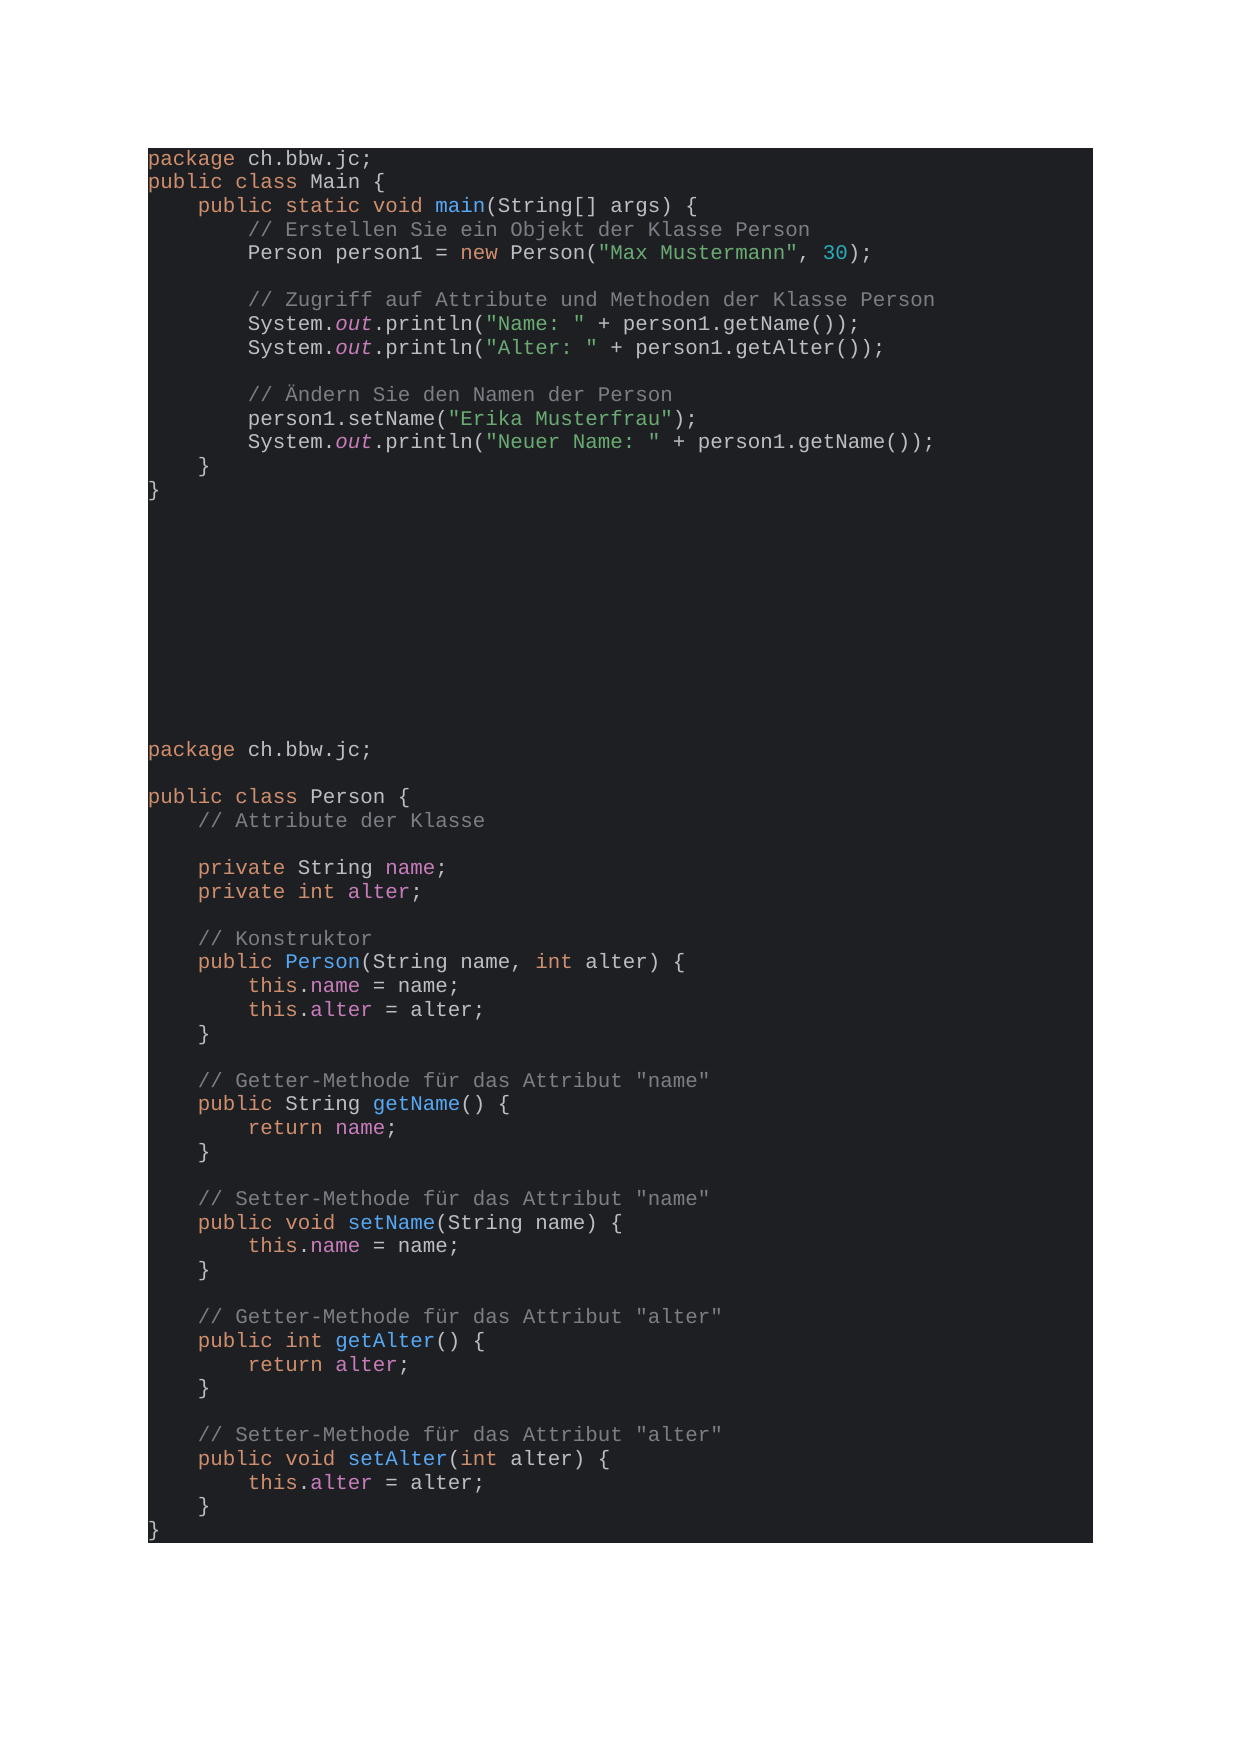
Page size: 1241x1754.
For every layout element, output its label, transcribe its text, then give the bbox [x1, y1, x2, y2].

text package ch.bbw.jc; public class Main { public static void main(String[] args) { // Erstellen Sie ein Objekt der Klasse Person Person person1 = new Person("Max Mustermann", 30); // Zugriff auf Attribute und Methoden der Klasse Person System.out.println("Name: " + person1.getName()); System.out.println("Alter: " + person1.getAlter()); // Ändern Sie den Namen der Person person1.setName("Erika Musterfrau"); System.out.println("Neuer Name: " + person1.getName()); } } [148, 148, 1093, 502]
text package ch.bbw.jc; public class Person { // Attribute der Klasse private String name; private int alter; // Konstruktor public Person(String name, int alter) { this.name = name; this.alter = alter; } // Getter-Methode für das Attribut "name" public String getName() { return name; } // Setter-Methode für das Attribut "name" public void setName(String name) { this.name = name; } // Getter-Methode für das Attribut "alter" public int getAlter() { return alter; } // Setter-Methode für das Attribut "alter" public void setAlter(int alter) { this.alter = alter; } } [148, 739, 1093, 1543]
